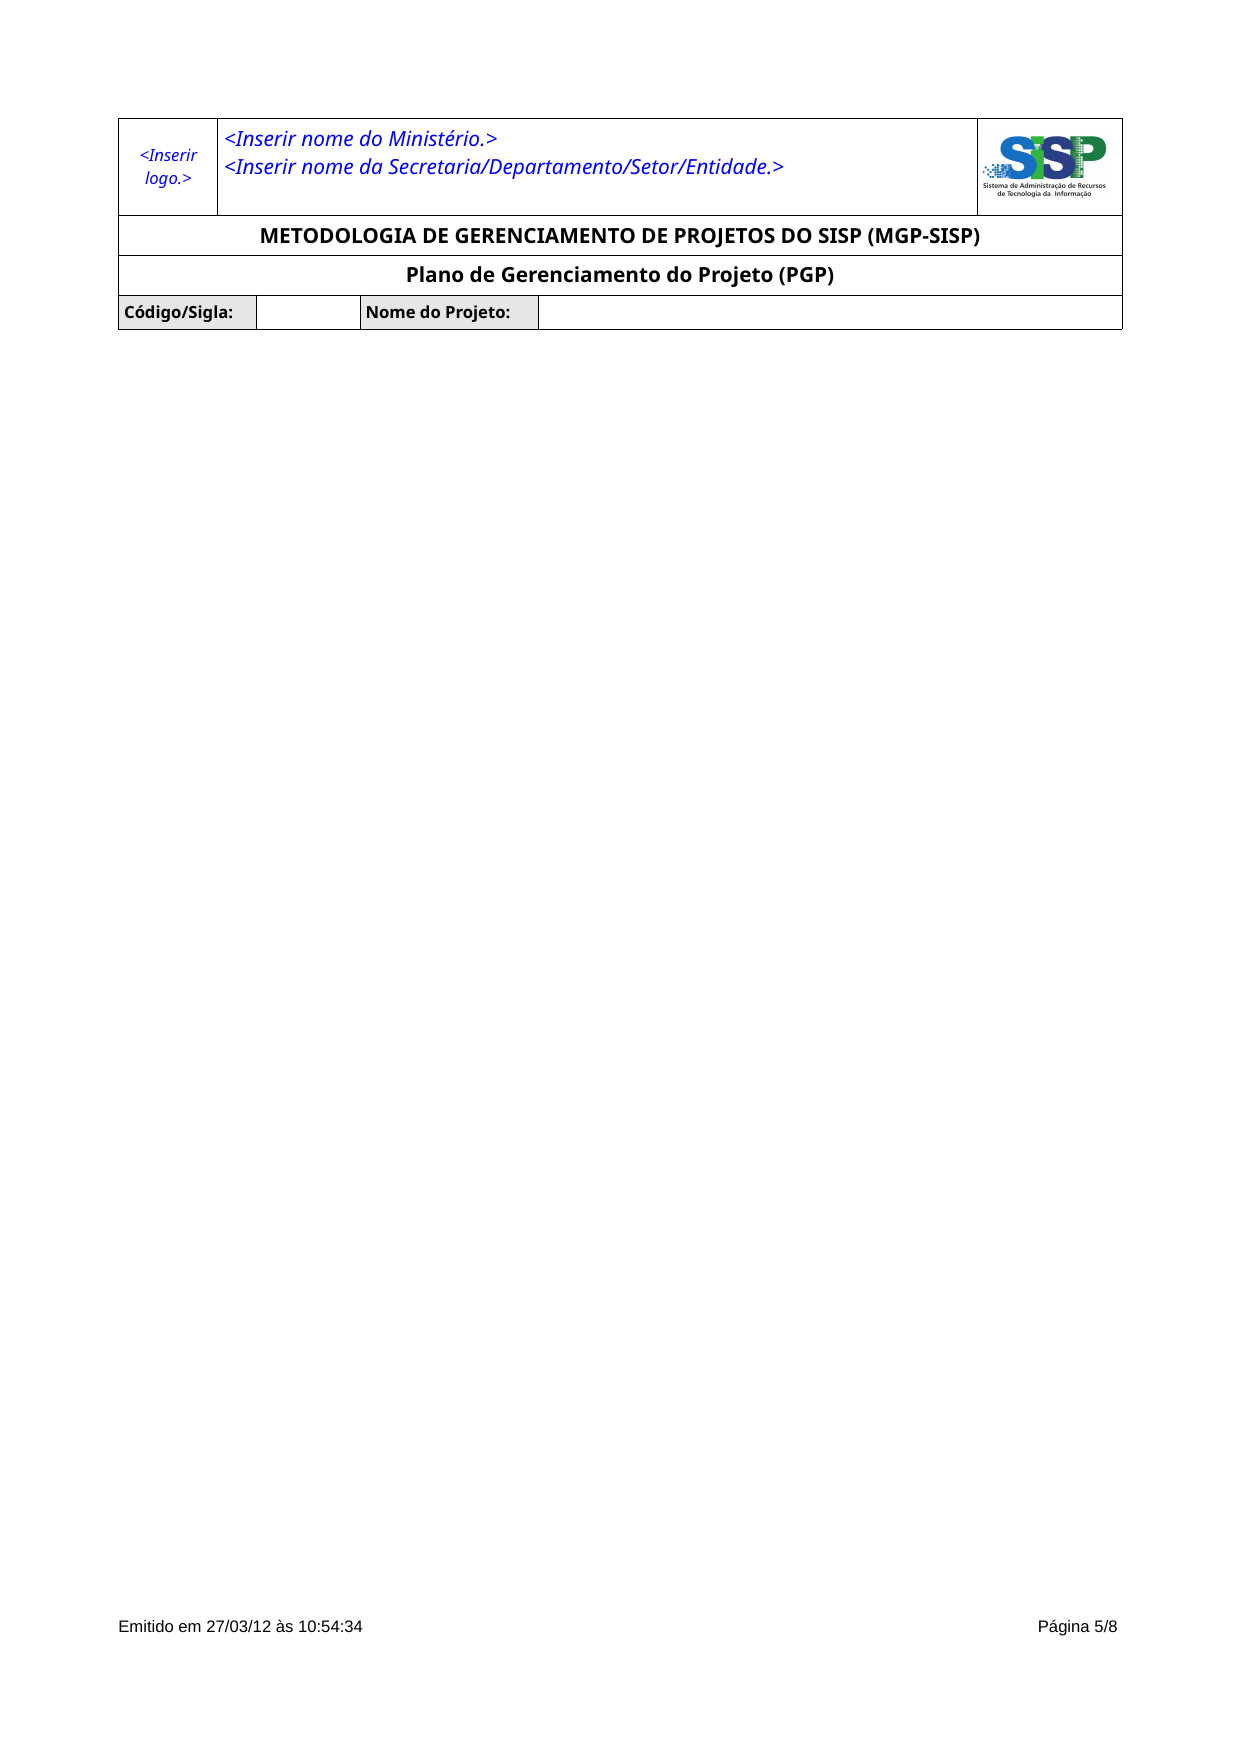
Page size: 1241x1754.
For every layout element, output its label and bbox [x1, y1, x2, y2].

picture [982, 135, 1110, 198]
